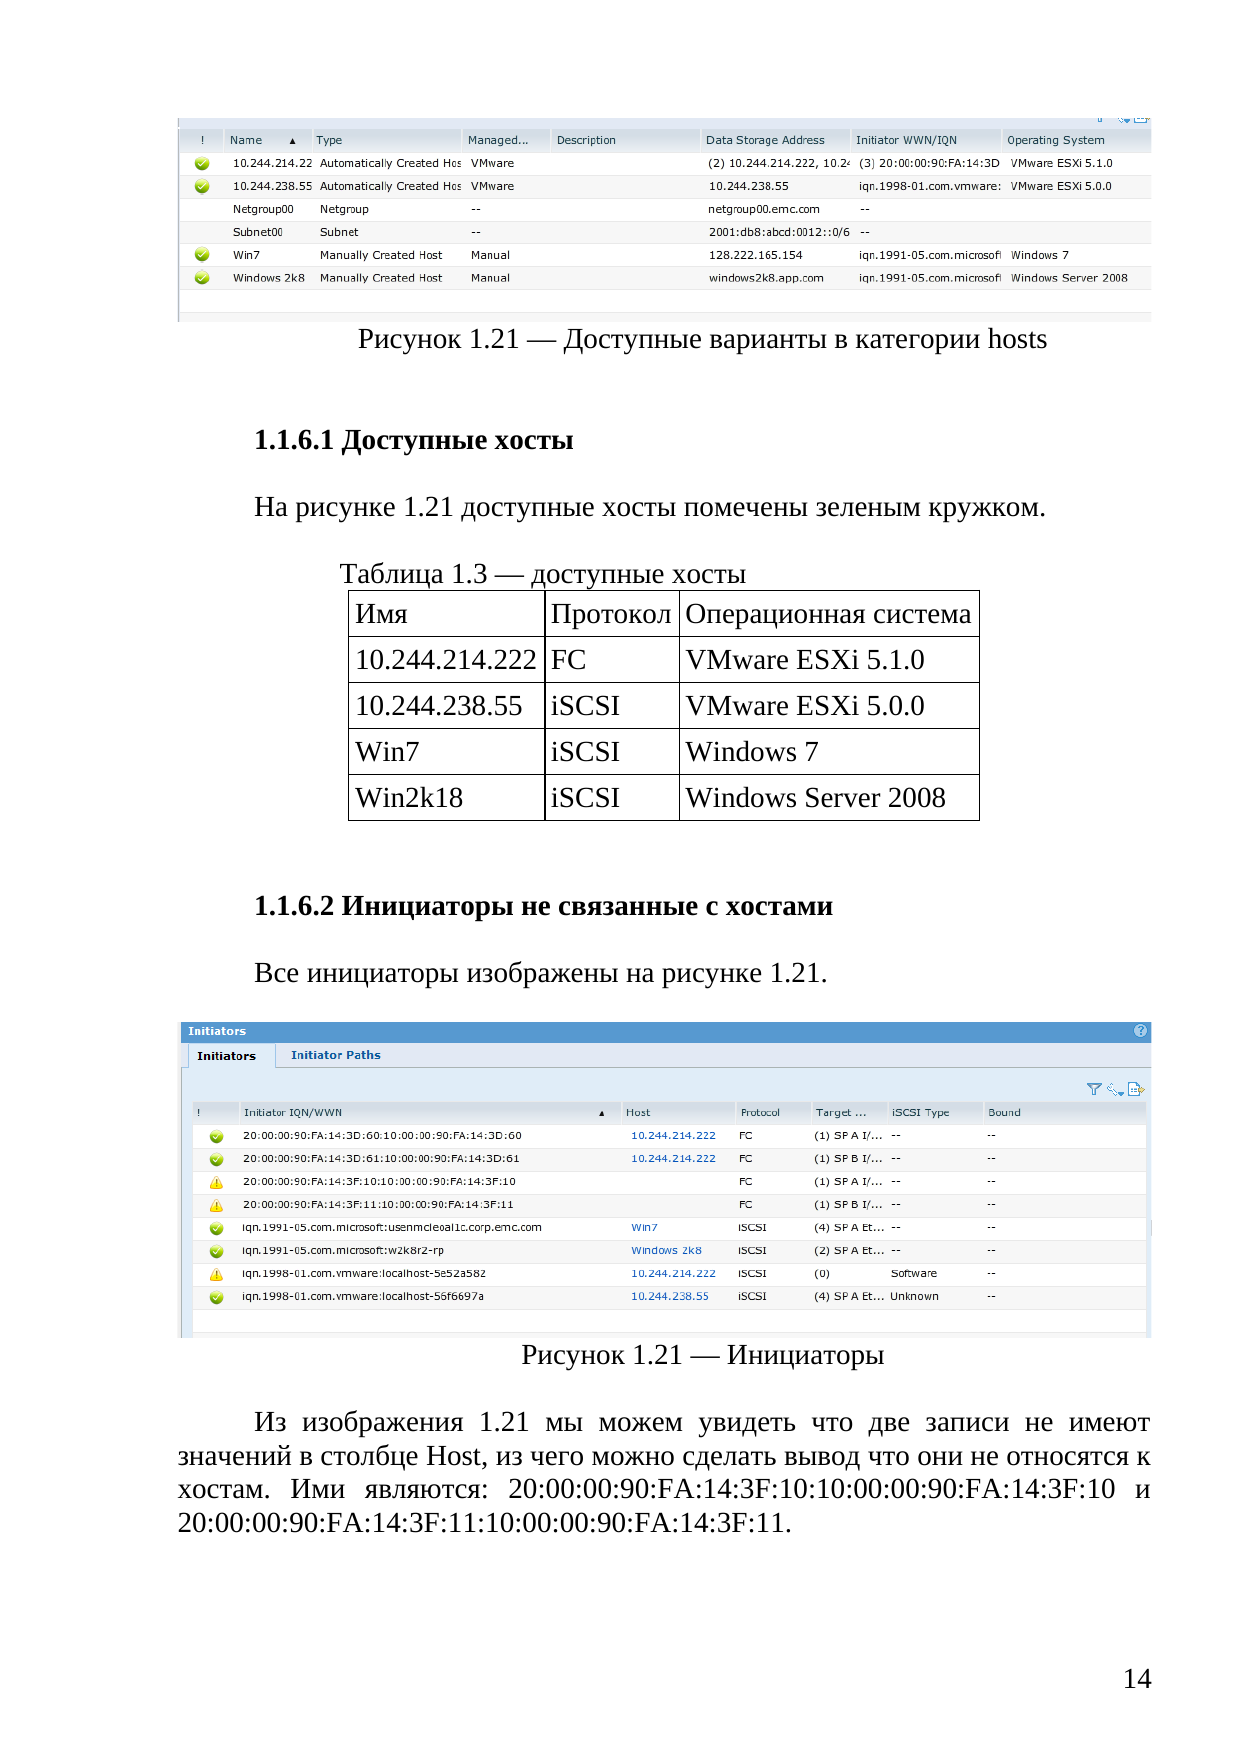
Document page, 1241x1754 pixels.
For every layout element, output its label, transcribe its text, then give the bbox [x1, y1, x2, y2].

table_cell Windows Server 2008 [680, 775, 979, 820]
table_cell Windows 7 [680, 729, 979, 774]
text Из изображения 1.21 мы можем увидеть что две записи не имеют значений в столбце Host, из чего можно сделать вывод что они не относятся к хостам. Ими являются: 20:00:00:90:FA:14:3F:10:10:00:00:90:FA:14:3F:10 и 20:00:00:90:FA:14:3F:11:10:00:00:90:FA:14:3F:11. [177, 1404, 1152, 1538]
table_cell Win2k18 [349, 775, 544, 820]
table_header Операционная система [680, 591, 979, 636]
table_cell VMware ESXi 5.1.0 [680, 637, 979, 682]
subtitle 1.1.6.2 Инициаторы не связанные с хостами [177, 888, 1152, 921]
table_cell 10.244.214.222 [349, 637, 544, 682]
table_cell iSCSI [546, 683, 679, 728]
text Рисунок 1.21 — Инициаторы [177, 1338, 1152, 1371]
picture [177, 118, 1152, 322]
table_cell VMware ESXi 5.0.0 [680, 683, 979, 728]
table_cell 10.244.238.55 [349, 683, 544, 728]
subtitle 1.1.6.1 Доступные хосты [177, 422, 1152, 455]
table_cell FC [546, 637, 679, 682]
table_header Имя [349, 591, 544, 636]
text Таблица 1.3 — доступные хосты [177, 556, 1152, 589]
text На рисунке 1.21 доступные хосты помечены зеленым кружком. [177, 489, 1152, 522]
text Рисунок 1.21 — Доступные варианты в категории hosts [177, 322, 1152, 355]
table_header Протокол [546, 591, 679, 636]
table_cell iSCSI [546, 729, 679, 774]
text Все инициаторы изображены на рисунке 1.21. [177, 955, 1152, 988]
picture [177, 1022, 1152, 1338]
table_cell Win7 [349, 729, 544, 774]
table_cell iSCSI [546, 775, 679, 820]
